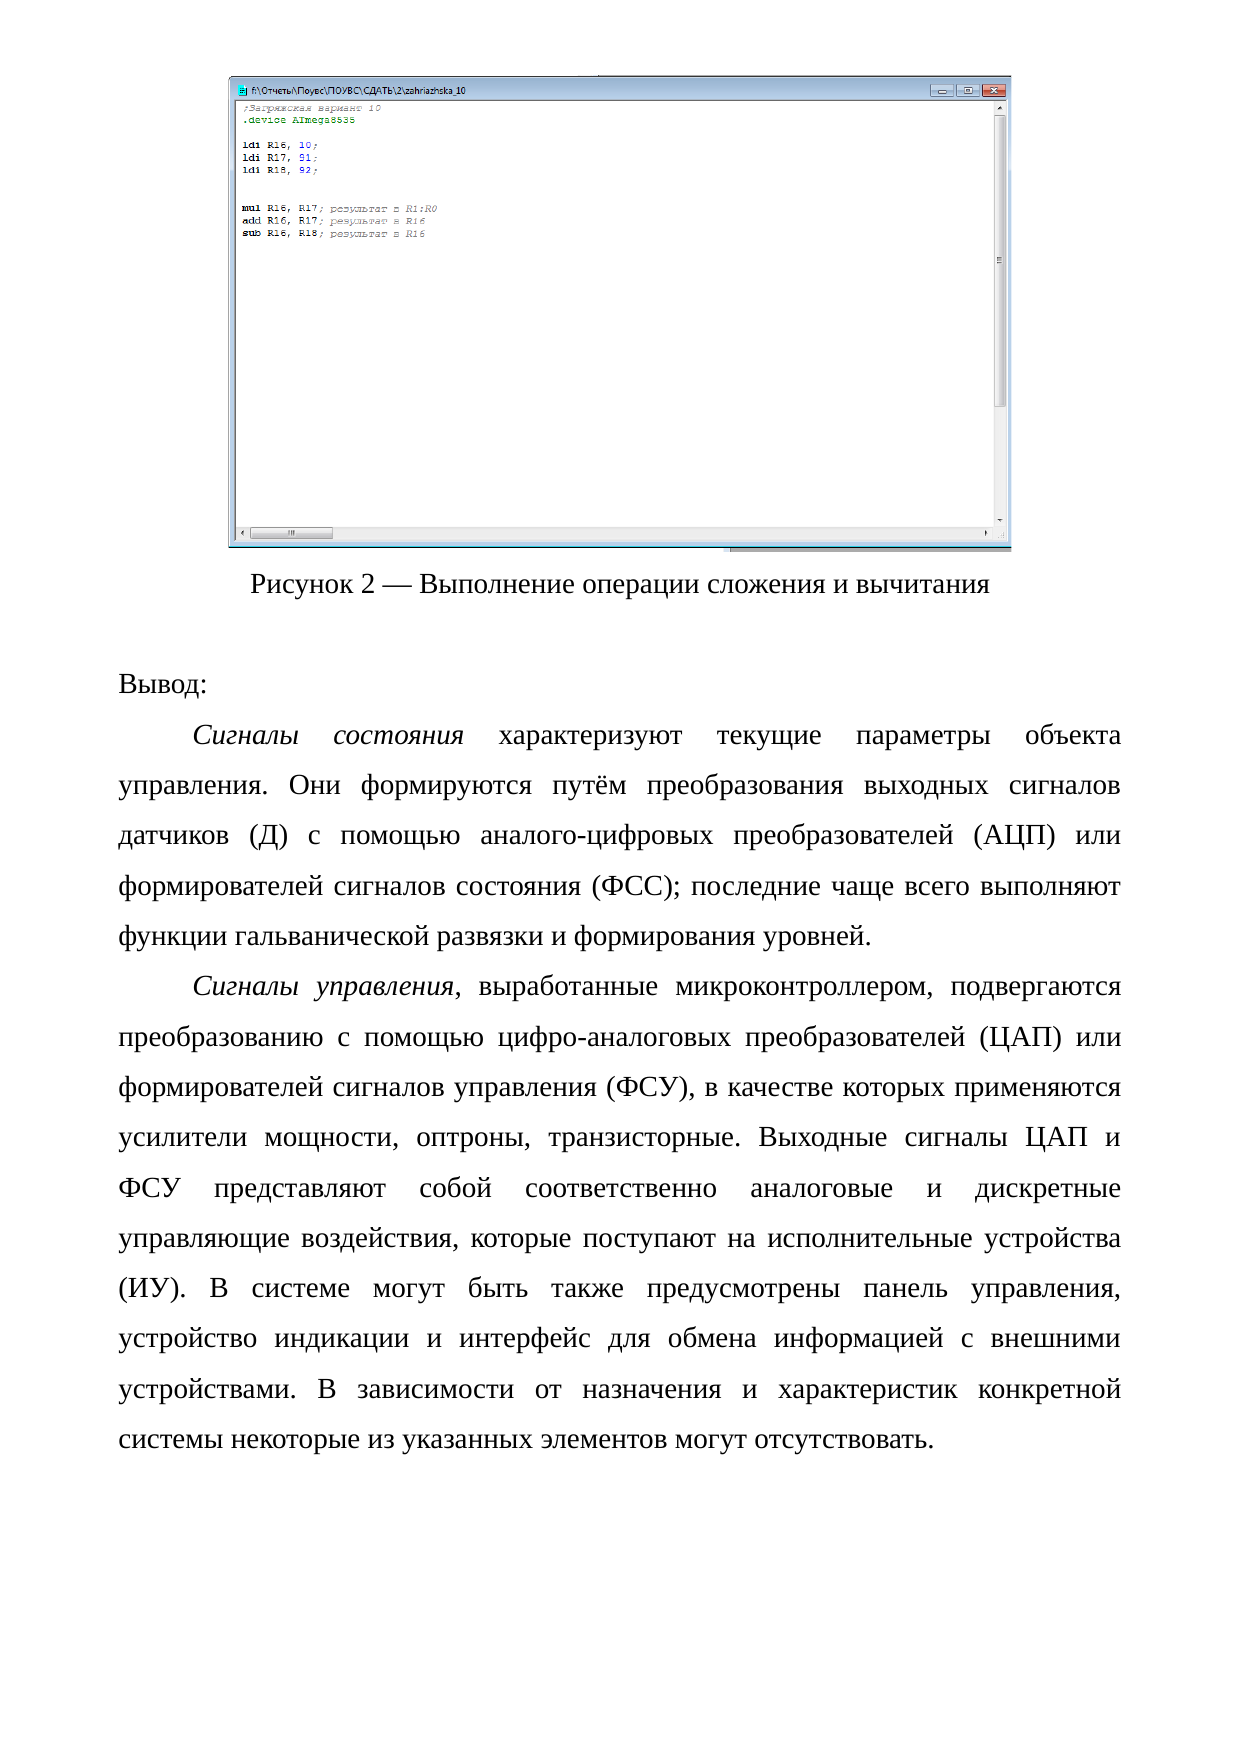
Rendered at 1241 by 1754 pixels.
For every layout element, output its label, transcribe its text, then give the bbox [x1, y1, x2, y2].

text Рисунок 2 — Выполнение операции сложения и вычитания [118, 566, 1122, 599]
text Сигналы управления, выработанные микроконтроллером, подвергаются преобразованию с помощью цифро-аналоговых преобразователей (ЦАП) или формирователей сигналов управления (ФСУ), в качестве которых применяются усилители мощности, оптроны, транзисторные. Выходные сигналы ЦАП и ФСУ представляют собой соответственно аналоговые и дискретные управляющие воздействия, которые поступают на исполнительные устройства (ИУ). В системе могут быть также предусмотрены панель управления, устройство индикации и интерфейс для обмена информацией с внешними устройствами. В зависимости от назначения и характеристик конкретной системы некоторые из указанных элементов могут отсутствовать. [118, 968, 1122, 1455]
text Вывод: Сигналы состояния характеризуют текущие параметры объекта управления. Они формируются путём преобразования выходных сигналов датчиков (Д) с помощью аналого-цифровых преобразователей (АЦП) или формирователей сигналов состояния (ФСС); последние чаще всего выполняют функции гальванической развязки и формирования уровней. [118, 667, 1122, 952]
